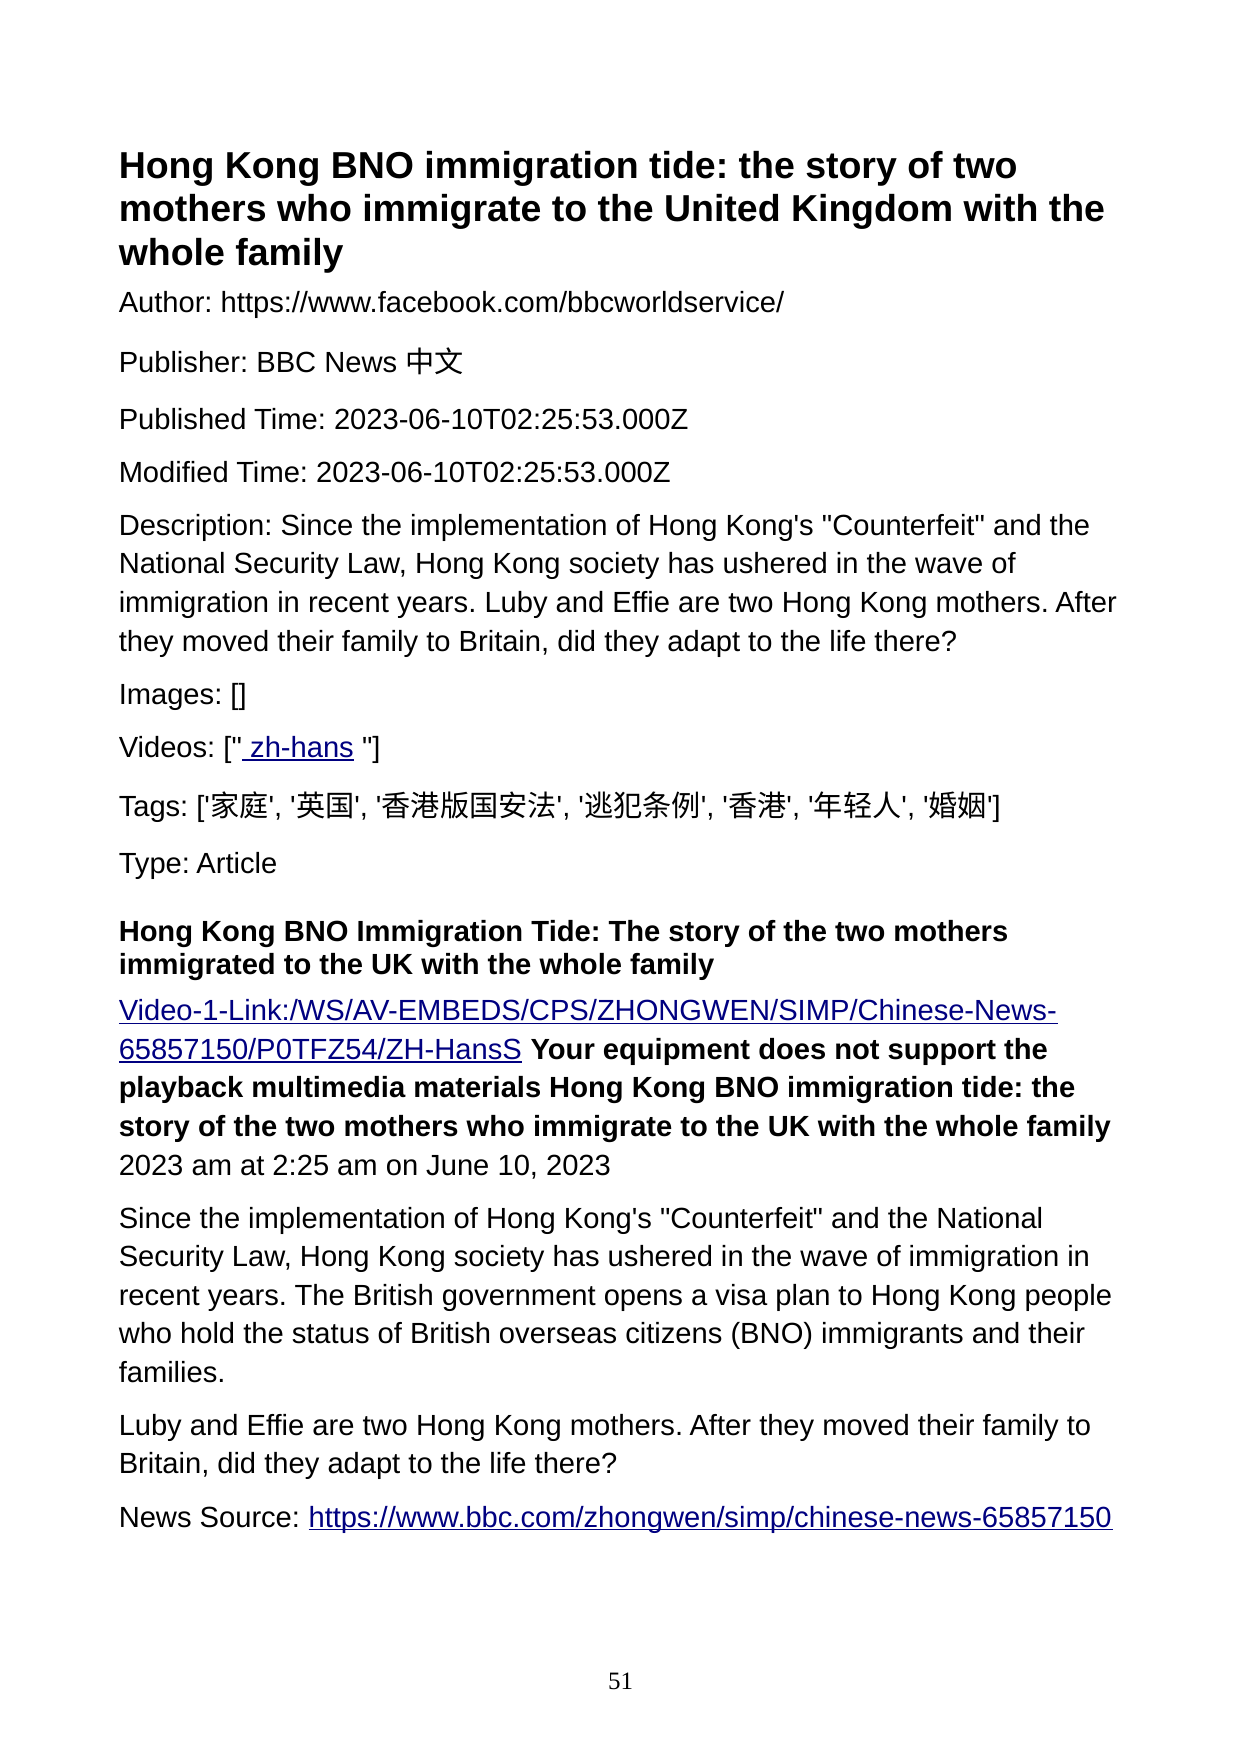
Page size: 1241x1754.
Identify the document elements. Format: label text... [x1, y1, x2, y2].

text Video-1-Link:/WS/AV-EMBEDS/CPS/ZHONGWEN/SIMP/Chinese-News-65857150/P0TFZ54/ZH-HansS Your equipment does not support the playback multimedia materials Hong Kong BNO immigration tide: the story of the two mothers who immigrate to the UK with the whole family 2023 am at 2:25 am on June 10, 2023 [118, 993, 1122, 1181]
text News Source: https://www.bbc.com/zhongwen/simp/chinese-news-65857150 [118, 1499, 1122, 1533]
text Author: https://www.facebook.com/bbcworldservice/ [118, 285, 1122, 319]
text Publisher: BBC News 中文 [118, 338, 1122, 381]
text Videos: [" zh-hans "] [118, 730, 1122, 763]
subtitle Hong Kong BNO Immigration Tide: The story of the two mothers immigrated to the UK with the whole family [118, 914, 1122, 981]
text Modified Time: 2023-06-10T02:25:53.000Z [118, 455, 1122, 488]
text Tags: ['家庭', '英国', '香港版国安法', '逃犯条例', '香港', '年轻人', '婚姻'] [118, 783, 1122, 825]
text Type: Article [118, 846, 1122, 879]
text Since the implementation of Hong Kong's "Counterfeit" and the National Security Law, Hong Kong society has ushered in the wave of immigration in recent years. The British government opens a visa plan to Hong Kong people who hold the status of British overseas citizens (BNO) immigrants and their families. [118, 1201, 1122, 1388]
text Published Time: 2023-06-10T02:25:53.000Z [118, 402, 1122, 435]
text Description: Since the implementation of Hong Kong's "Counterfeit" and the National Security Law, Hong Kong society has ushered in the wave of immigration in recent years. Luby and Effie are two Hong Kong mothers. After they moved their family to Britain, did they adapt to the life there? [118, 508, 1122, 657]
text Images: [] [118, 677, 1122, 710]
text Luby and Effie are two Hong Kong mothers. After they moved their family to Britain, did they adapt to the life there? [118, 1408, 1122, 1480]
subtitle Hong Kong BNO immigration tide: the story of two mothers who immigrate to the United Kingdom with the whole family [118, 143, 1122, 273]
